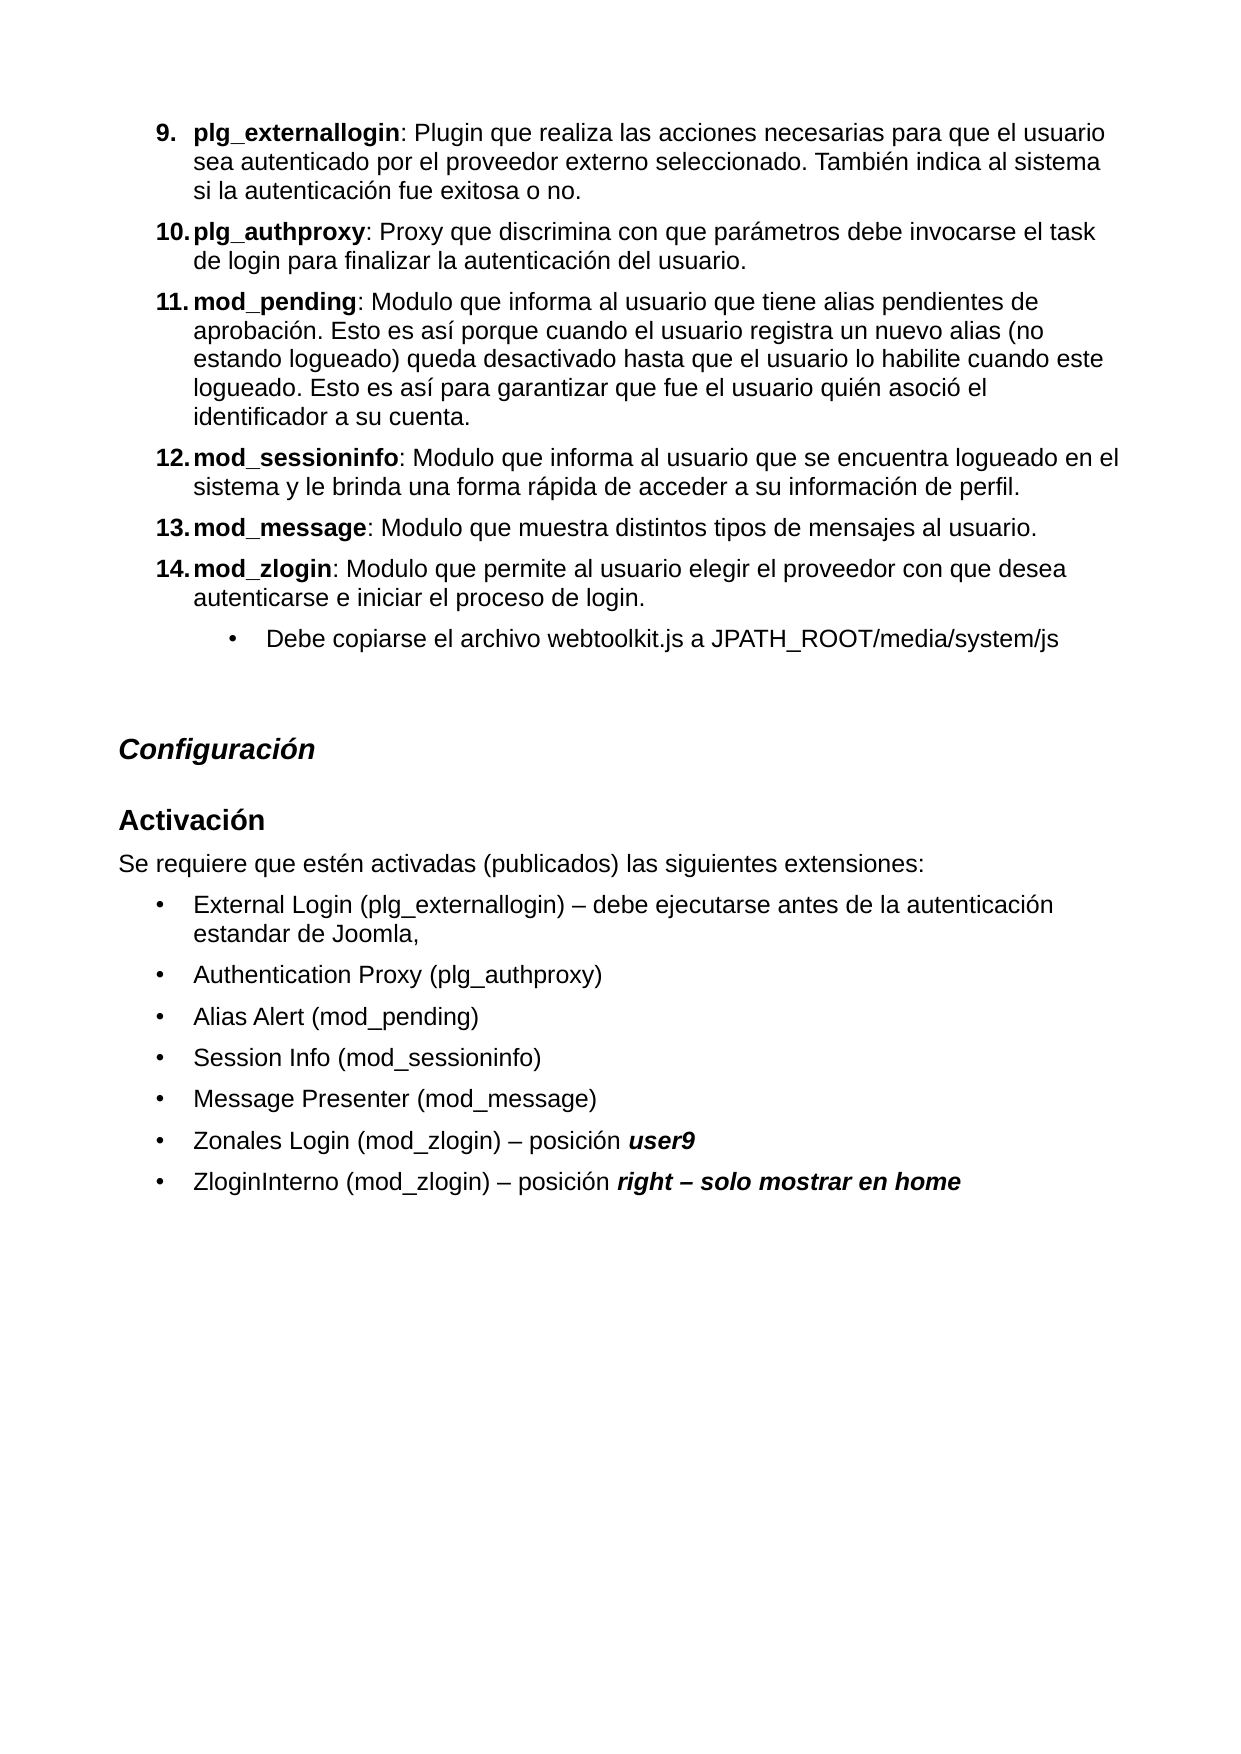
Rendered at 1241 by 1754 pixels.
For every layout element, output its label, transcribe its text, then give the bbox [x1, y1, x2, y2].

list Session Info (mod_sessioninfo) [156, 1043, 1122, 1072]
list mod_sessioninfo: Modulo que informa al usuario que se encuentra logueado en el sistema y le brinda una forma rápida de acceder a su información de perfil. [156, 443, 1122, 501]
list External Login (plg_externallogin) – debe ejecutarse antes de la autenticación estandar de Joomla, [156, 890, 1122, 948]
list plg_externallogin: Plugin que realiza las acciones necesarias para que el usuario sea autenticado por el proveedor externo seleccionado. También indica al sistema si la autenticación fue exitosa o no. [156, 118, 1122, 204]
text Se requiere que estén activadas (publicados) las siguientes extensiones: [118, 849, 1122, 878]
list mod_pending: Modulo que informa al usuario que tiene alias pendientes de aprobación. Esto es así porque cuando el usuario registra un nuevo alias (no estando logueado) queda desactivado hasta que el usuario lo habilite cuando este logueado. Esto es así para garantizar que fue el usuario quién asoció el identificador a su cuenta. [156, 287, 1122, 431]
list ZloginInterno (mod_zlogin) – posición right – solo mostrar en home [156, 1167, 1122, 1196]
list Debe copiarse el archivo webtoolkit.js a JPATH_ROOT/media/system/js [228, 624, 1122, 653]
list plg_authproxy: Proxy que discrimina con que parámetros debe invocarse el task de login para finalizar la autenticación del usuario. [156, 217, 1122, 274]
list Message Presenter (mod_message) [156, 1084, 1122, 1113]
subtitle Activación [118, 803, 1122, 837]
subtitle Configuración [118, 732, 1122, 766]
list mod_zlogin: Modulo que permite al usuario elegir el proveedor con que desea autenticarse e iniciar el proceso de login. [156, 554, 1122, 612]
list Alias Alert (mod_pending) [156, 1002, 1122, 1031]
list Authentication Proxy (plg_authproxy) [156, 960, 1122, 989]
list Zonales Login (mod_zlogin) – posición user9 [156, 1126, 1122, 1155]
list mod_message: Modulo que muestra distintos tipos de mensajes al usuario. [156, 513, 1122, 542]
